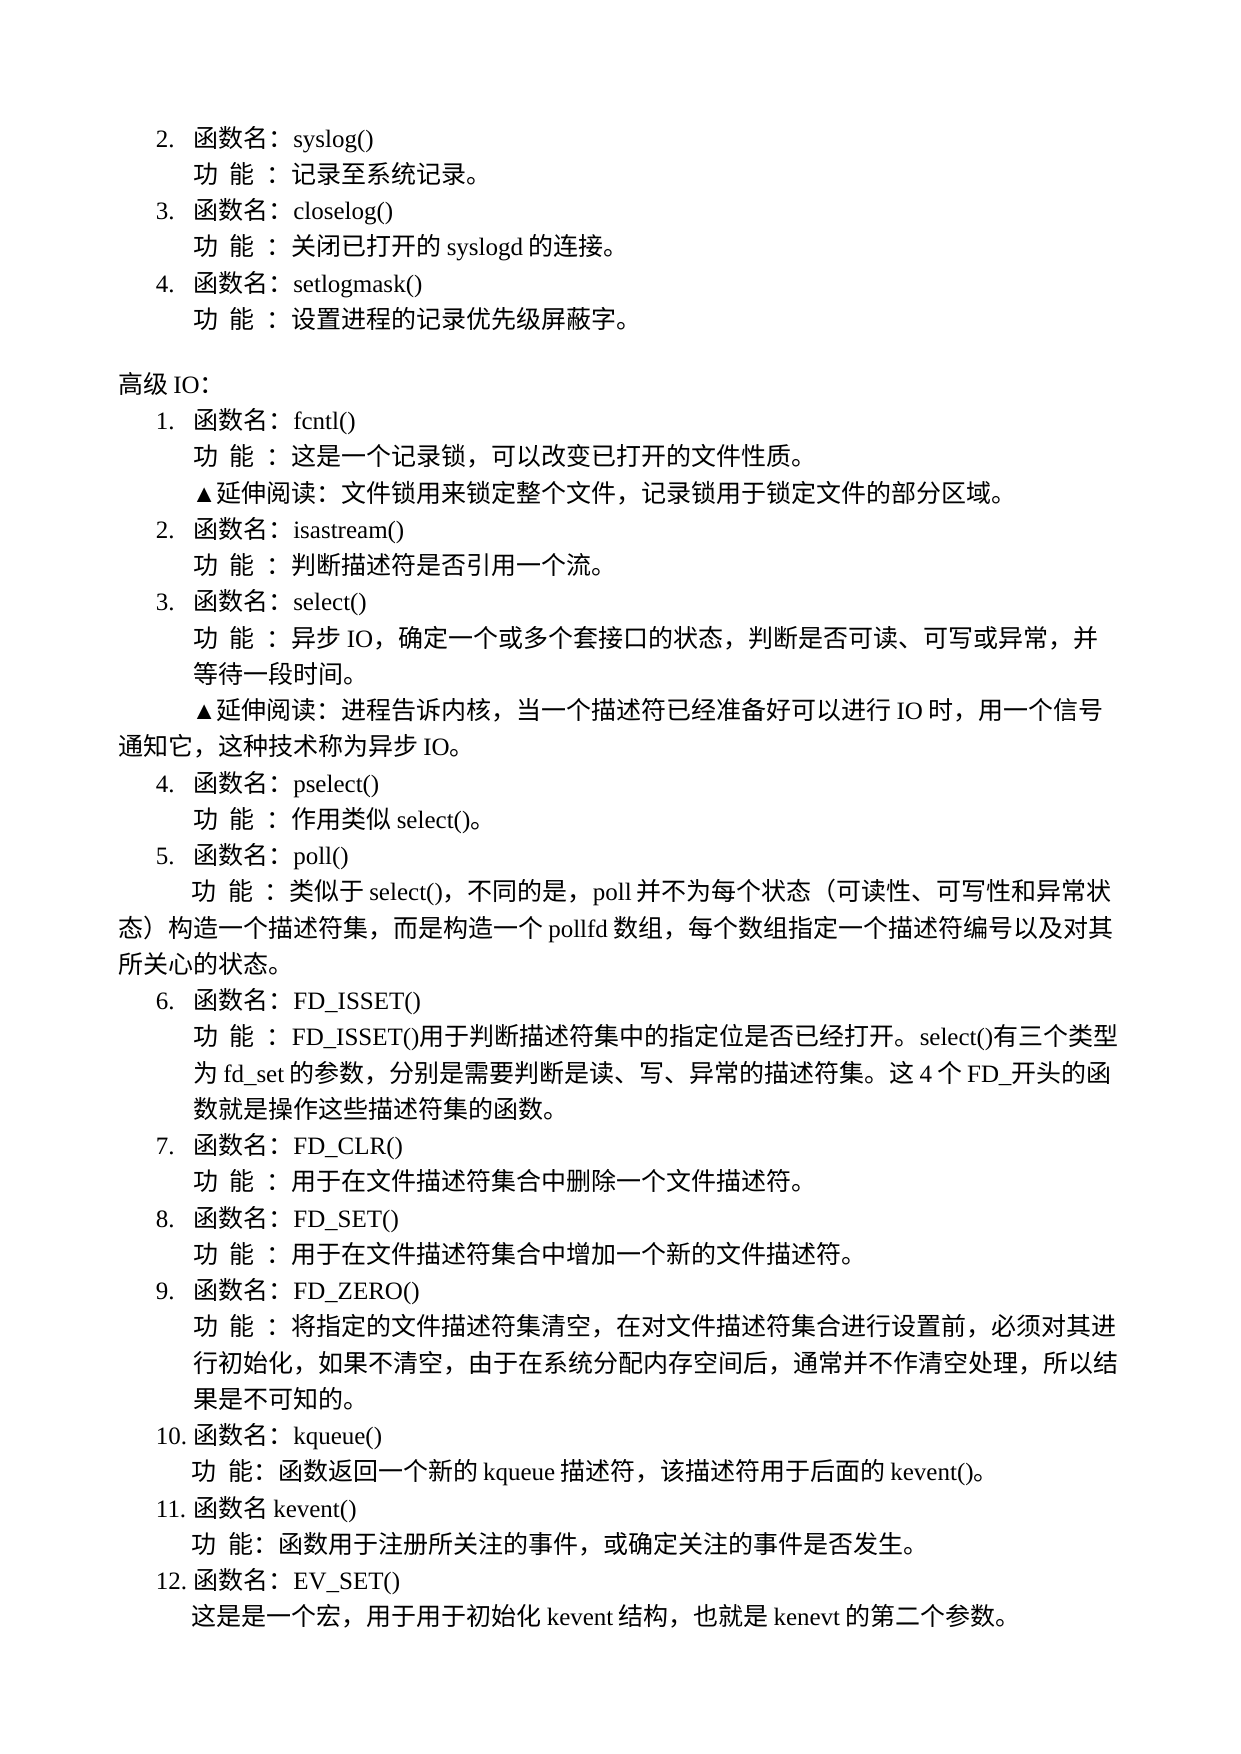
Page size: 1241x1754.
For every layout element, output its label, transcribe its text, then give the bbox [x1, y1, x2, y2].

list 功 能 ：判断描述符是否引用一个流。 [156, 546, 1122, 582]
list 函数名：kqueue() [156, 1416, 1122, 1452]
list 函数名：FD_ZERO() [156, 1271, 1122, 1307]
list 功 能 ：用于在文件描述符集合中删除一个文件描述符。 [156, 1162, 1122, 1198]
list 函数名：select() [156, 582, 1122, 618]
text ▲延伸阅读：进程告诉内核，当一个描述符已经准备好可以进行IO时，用一个信号通知它，这种技术称为异步IO。 [118, 691, 1122, 763]
text 这是是一个宏，用于用于初始化kevent结构，也就是kenevt的第二个参数。 [118, 1597, 1122, 1633]
list 函数名：FD_ISSET() [156, 981, 1122, 1017]
list 功 能 ：FD_ISSET()用于判断描述符集中的指定位是否已经打开。select()有三个类型为fd_set的参数，分别是需要判断是读、写、异常的描述符集。这4个FD_开头的函数就是操作这些描述符集的函数。 [156, 1017, 1122, 1126]
list 函数名kevent() [156, 1488, 1122, 1524]
text 功 能：函数返回一个新的kqueue描述符，该描述符用于后面的kevent()。 [118, 1452, 1122, 1488]
list 函数名：isastream() [156, 509, 1122, 546]
list 功 能 ：设置进程的记录优先级屏蔽字。 [156, 299, 1122, 336]
text 高级IO： [118, 364, 1122, 401]
list 功 能 ：这是一个记录锁，可以改变已打开的文件性质。 [156, 437, 1122, 473]
list 函数名：FD_SET() [156, 1198, 1122, 1234]
list 功 能 ：将指定的文件描述符集清空，在对文件描述符集合进行设置前，必须对其进行初始化，如果不清空，由于在系统分配内存空间后，通常并不作清空处理，所以结果是不可知的。 [156, 1307, 1122, 1416]
list 函数名：poll() [156, 836, 1122, 872]
list 功 能 ：关闭已打开的syslogd的连接。 [156, 227, 1122, 263]
list 函数名：closelog() [156, 191, 1122, 227]
list 功 能 ：用于在文件描述符集合中增加一个新的文件描述符。 [156, 1234, 1122, 1271]
list 功 能 ：作用类似select()。 [156, 799, 1122, 836]
list 功 能 ：记录至系统记录。 [156, 154, 1122, 191]
text 功 能 ：类似于select()，不同的是，poll并不为每个状态（可读性、可写性和异常状态）构造一个描述符集，而是构造一个pollfd数组，每个数组指定一个描述符编号以及对其所关心的状态。 [118, 872, 1122, 981]
list 函数名：setlogmask() [156, 263, 1122, 299]
list 函数名：pselect() [156, 763, 1122, 799]
list 函数名：EV_SET() [156, 1561, 1122, 1597]
list 函数名：FD_CLR() [156, 1126, 1122, 1162]
text 功 能：函数用于注册所关注的事件，或确定关注的事件是否发生。 [118, 1524, 1122, 1561]
list 函数名：syslog() [156, 118, 1122, 154]
list 功 能 ：异步IO，确定一个或多个套接口的状态，判断是否可读、可写或异常，并等待一段时间。 [156, 618, 1122, 691]
list 函数名：fcntl() [156, 401, 1122, 437]
text ▲延伸阅读：文件锁用来锁定整个文件，记录锁用于锁定文件的部分区域。 [118, 473, 1122, 509]
